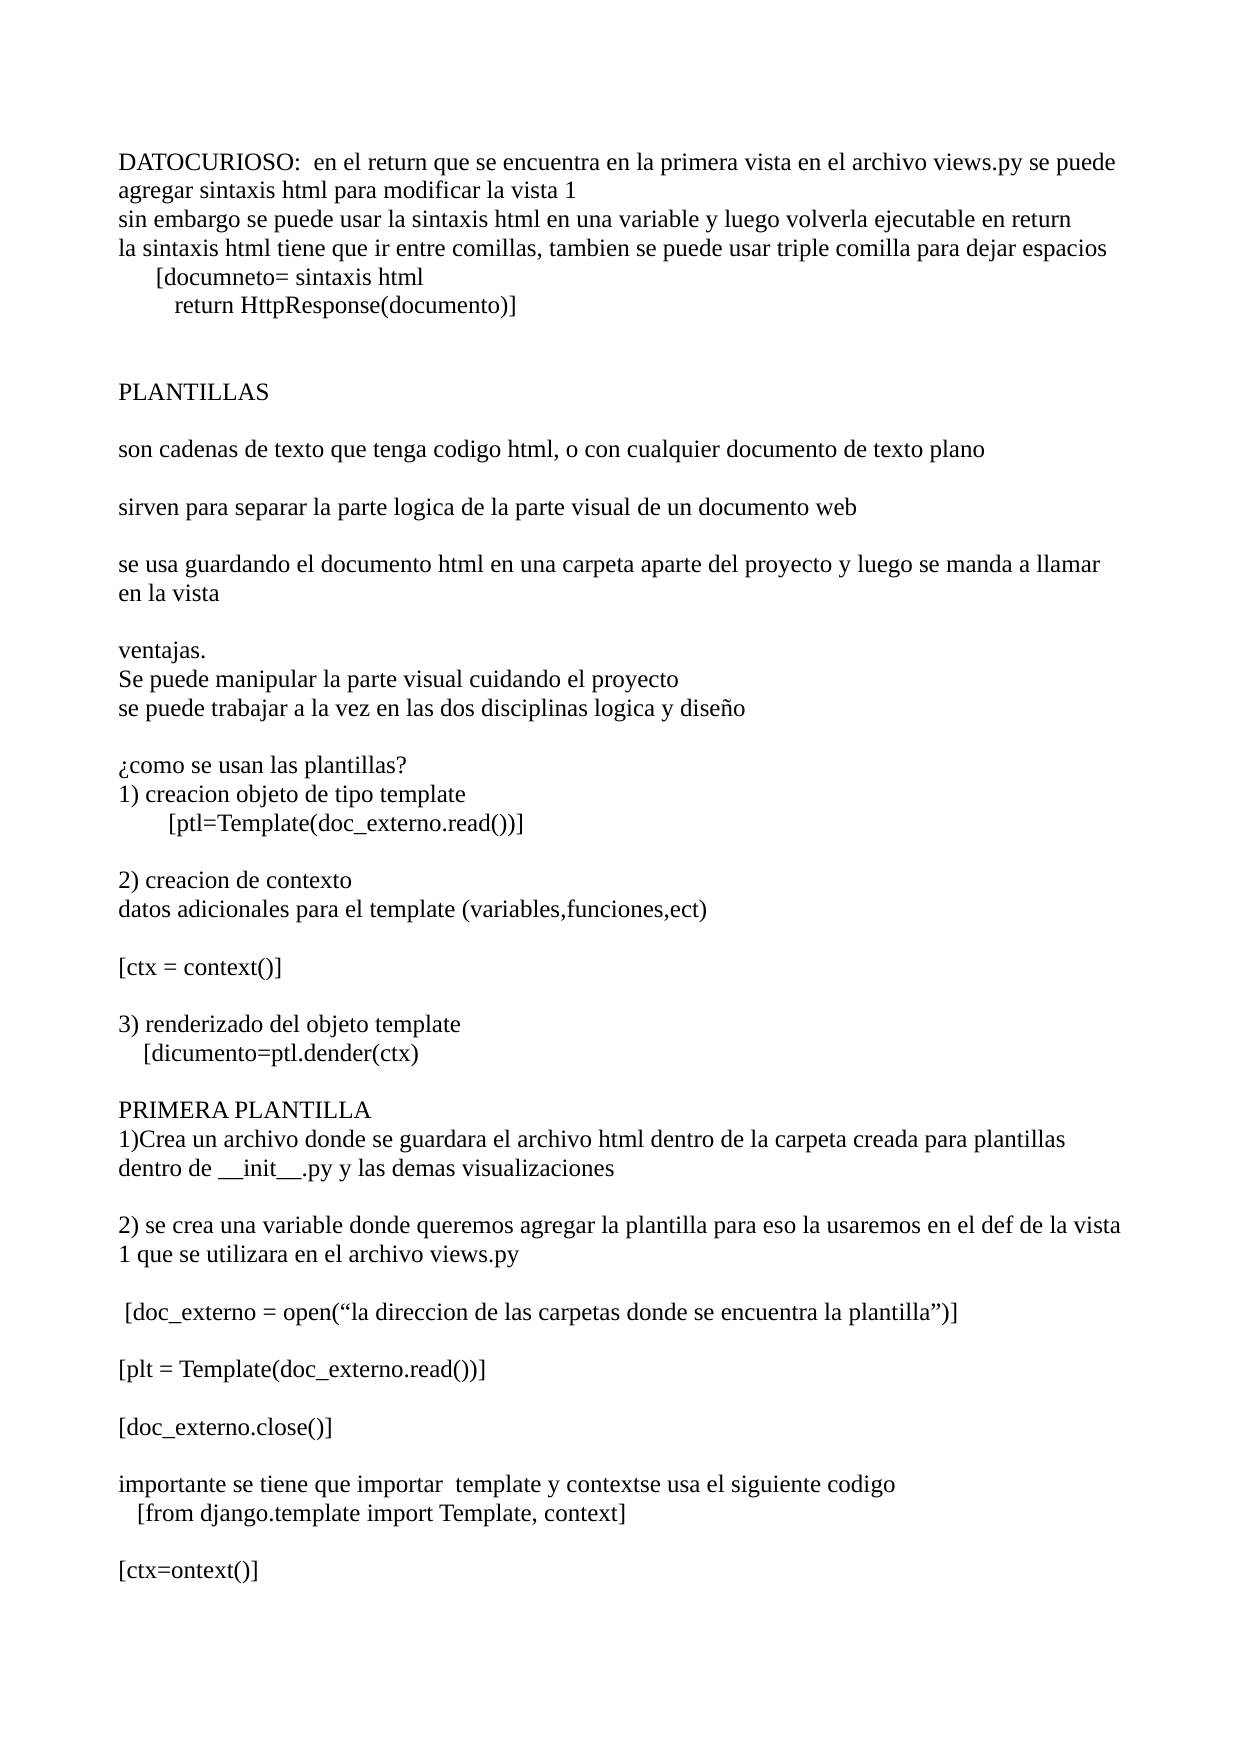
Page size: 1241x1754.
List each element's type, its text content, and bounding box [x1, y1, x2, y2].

text importante se tiene que importar template y contextse usa el siguiente codigo [118, 1469, 1122, 1498]
text la sintaxis html tiene que ir entre comillas, tambien se puede usar triple comilla para dejar espacios [118, 233, 1122, 262]
text PLANTILLAS [118, 377, 1122, 406]
text ¿como se usan las plantillas? [118, 751, 1122, 779]
text [plt = Template(doc_externo.read())] [118, 1354, 1122, 1383]
text 2) se crea una variable donde queremos agregar la plantilla para eso la usaremos en el def de la vista 1 que se utilizara en el archivo views.py [118, 1211, 1122, 1268]
text se puede trabajar a la vez en las dos disciplinas logica y diseño [118, 693, 1122, 722]
text 2) creacion de contexto [118, 866, 1122, 894]
text [ptl=Template(doc_externo.read())] [118, 808, 1122, 837]
text ventajas. [118, 636, 1122, 664]
text sin embargo se puede usar la sintaxis html en una variable y luego volverla ejecutable en return [118, 204, 1122, 233]
text 3) renderizado del objeto template [118, 1009, 1122, 1038]
text [from django.template import Template, context] [118, 1498, 1122, 1527]
text son cadenas de texto que tenga codigo html, o con cualquier documento de texto plano [118, 434, 1122, 463]
text return HttpResponse(documento)] [118, 291, 1122, 319]
text PRIMERA PLANTILLA [118, 1096, 1122, 1124]
text sirven para separar la parte logica de la parte visual de un documento web [118, 492, 1122, 521]
text se usa guardando el documento html en una carpeta aparte del proyecto y luego se manda a llamar en la vista [118, 549, 1122, 607]
text 1) creacion objeto de tipo template [118, 779, 1122, 808]
text datos adicionales para el template (variables,funciones,ect) [118, 894, 1122, 923]
text 1)Crea un archivo donde se guardara el archivo html dentro de la carpeta creada para plantillas dentro de __init__.py y las demas visualizaciones [118, 1124, 1122, 1182]
text [doc_externo.close()] [118, 1412, 1122, 1441]
text [ctx = context()] [118, 952, 1122, 981]
text DATOCURIOSO: en el return que se encuentra en la primera vista en el archivo views.py se puede agregar sintaxis html para modificar la vista 1 [118, 147, 1122, 204]
text [ctx=ontext()] [118, 1556, 1122, 1584]
text [doc_externo = open(“la direccion de las carpetas donde se encuentra la plantilla”)] [118, 1297, 1122, 1326]
text Se puede manipular la parte visual cuidando el proyecto [118, 664, 1122, 693]
text [documneto= sintaxis html [118, 262, 1122, 291]
text [dicumento=ptl.dender(ctx) [118, 1038, 1122, 1067]
